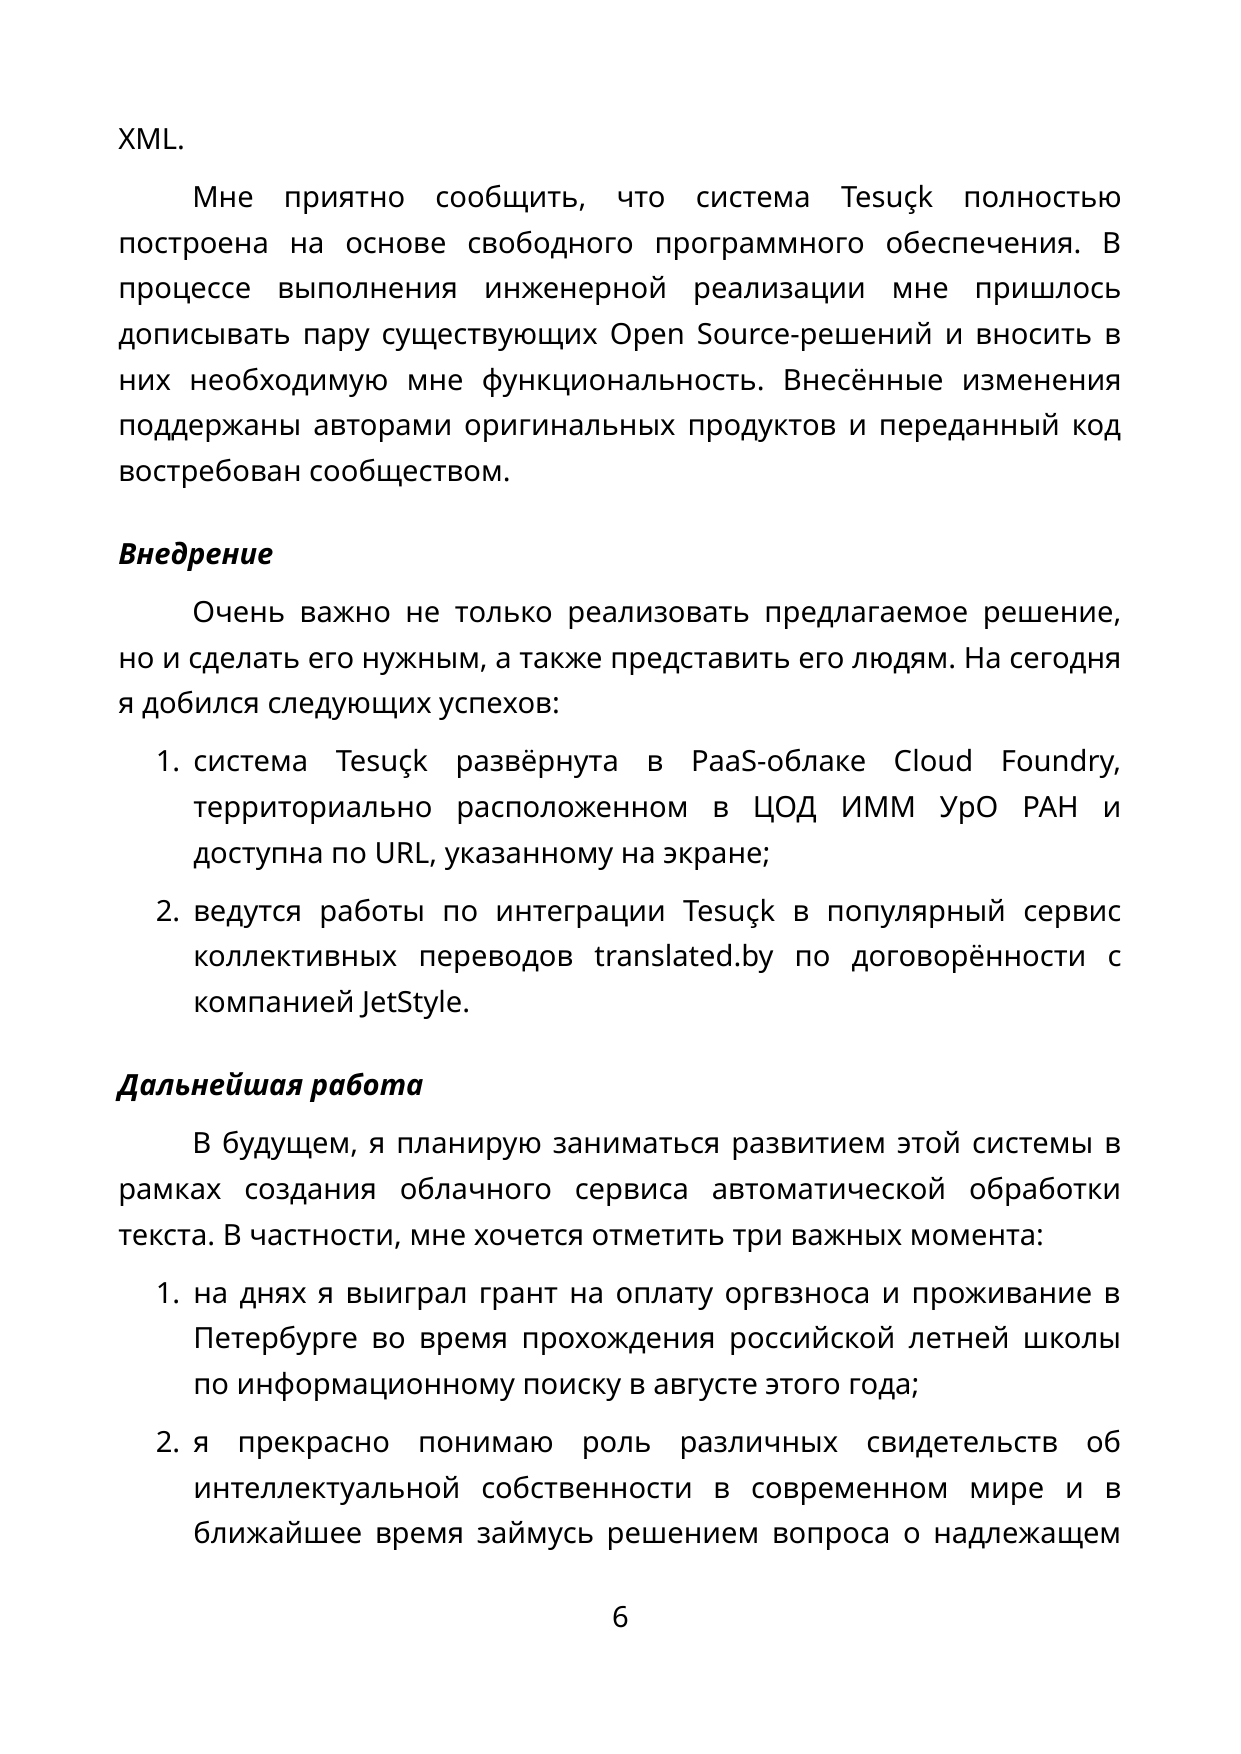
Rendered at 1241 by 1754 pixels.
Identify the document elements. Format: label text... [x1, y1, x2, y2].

text В будущем, я планирую заниматься развитием этой системы в рамках создания облачного сервиса автоматической обработки текста. В частности, мне хочется отметить три важных момента: [118, 1122, 1122, 1253]
text XML. [118, 118, 1122, 158]
text Мне приятно сообщить, что система Tesuçk полностью построена на основе свободного программного обеспечения. В процессе выполнения инженерной реализации мне пришлось дописывать пару существующих Open Source-решений и вносить в них необходимую мне функциональность. Внесённые изменения поддержаны авторами оригинальных продуктов и переданный код востребован сообществом. [118, 176, 1122, 490]
list на днях я выиграл грант на оплату оргвзноса и проживание в Петербурге во время прохождения российской летней школы по информационному поиску в августе этого года; [156, 1272, 1122, 1403]
subtitle Внедрение [118, 533, 1122, 573]
text Очень важно не только реализовать предлагаемое решение, но и сделать его нужным, а также представить его людям. На сегодня я добился следующих успехов: [118, 591, 1122, 722]
subtitle Дальнейшая работа [118, 1064, 1122, 1104]
list я прекрасно понимаю роль различных свидетельств об интеллектуальной собственности в современном мире и в ближайшее время займусь решением вопроса о надлежащем [156, 1421, 1122, 1552]
list система Tesuçk развёрнута в PaaS-облаке Cloud Foundry, территориально расположенном в ЦОД ИММ УрО РАН и доступна по URL, указанному на экране; [156, 741, 1122, 872]
list ведутся работы по интеграции Tesuçk в популярный сервис коллективных переводов translated.by по договорённости с компанией JetStyle. [156, 890, 1122, 1021]
